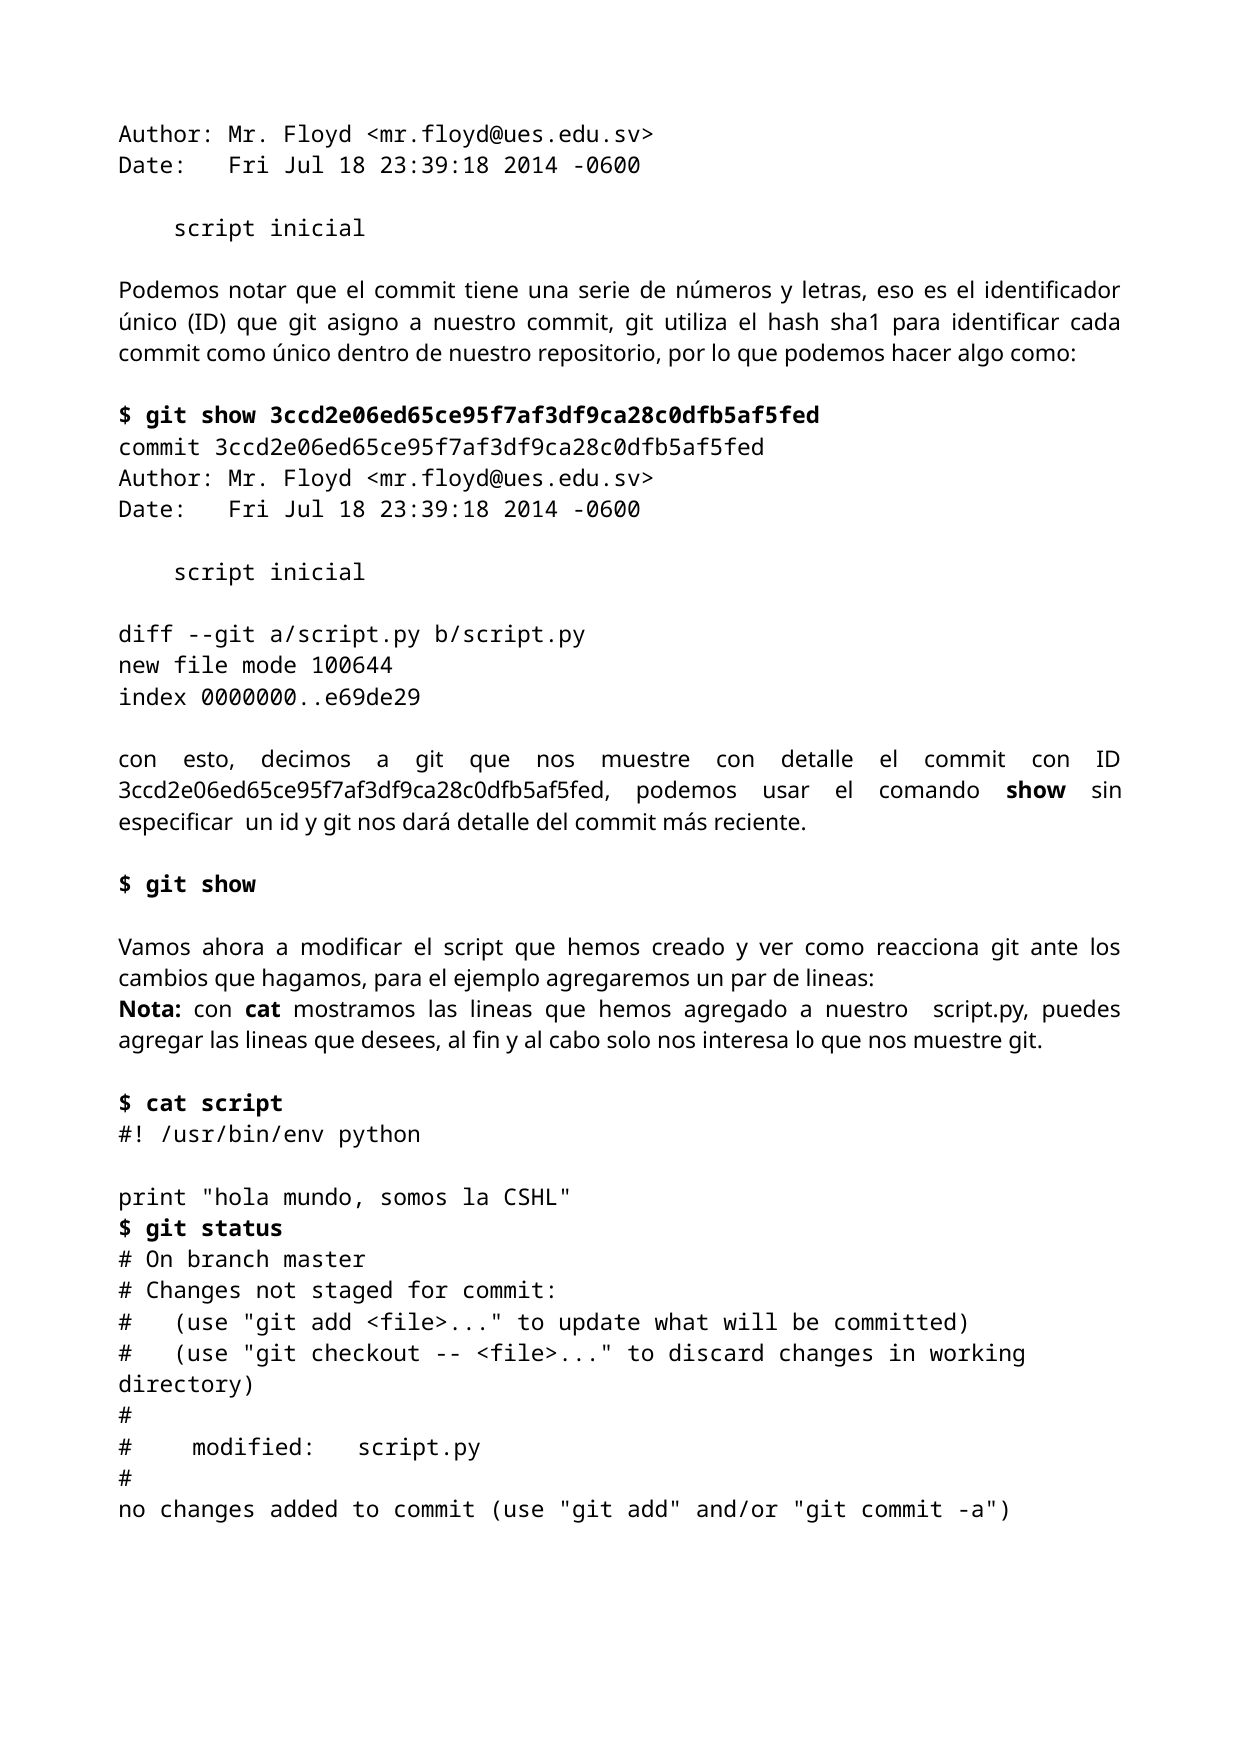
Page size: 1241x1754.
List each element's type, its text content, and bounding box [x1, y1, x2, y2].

text con esto, decimos a git que nos muestre con detalle el commit con ID 3ccd2e06ed65ce95f7af3df9ca28c0dfb5af5fed, podemos usar el comando show sin especificar un id y git nos dará detalle del commit más reciente. [118, 743, 1122, 837]
text index 0000000..e69de29 [118, 681, 1122, 712]
text # Changes not staged for commit: [118, 1274, 1122, 1306]
text Author: Mr. Floyd <mr.floyd@ues.edu.sv> [118, 462, 1122, 493]
text # On branch master [118, 1243, 1122, 1274]
text # modified: script.py [118, 1431, 1122, 1462]
text new file mode 100644 [118, 649, 1122, 681]
text diff --git a/script.py b/script.py [118, 618, 1122, 649]
text $ git show [118, 868, 1122, 899]
text script inicial [118, 556, 1122, 587]
text print "hola mundo, somos la CSHL" [118, 1181, 1122, 1212]
text Vamos ahora a modificar el script que hemos creado y ver como reacciona git ante los cambios que hagamos, para el ejemplo agregaremos un par de lineas: [118, 931, 1122, 993]
text # (use "git add <file>..." to update what will be committed) [118, 1306, 1122, 1337]
text no changes added to commit (use "git add" and/or "git commit -a") [118, 1493, 1122, 1524]
text $ git show 3ccd2e06ed65ce95f7af3df9ca28c0dfb5af5fed [118, 399, 1122, 431]
text $ git status [118, 1212, 1122, 1243]
text Author: Mr. Floyd <mr.floyd@ues.edu.sv> [118, 118, 1122, 149]
text Nota: con cat mostramos las lineas que hemos agregado a nuestro script.py, puedes agregar las lineas que desees, al fin y al cabo solo nos interesa lo que nos muestre git. [118, 993, 1122, 1056]
text Date: Fri Jul 18 23:39:18 2014 -0600 [118, 149, 1122, 181]
text #! /usr/bin/env python [118, 1118, 1122, 1149]
text Podemos notar que el commit tiene una serie de números y letras, eso es el identificador único (ID) que git asigno a nuestro commit, git utiliza el hash sha1 para identificar cada commit como único dentro de nuestro repositorio, por lo que podemos hacer algo como: [118, 274, 1122, 368]
text script inicial [118, 212, 1122, 243]
text commit 3ccd2e06ed65ce95f7af3df9ca28c0dfb5af5fed [118, 431, 1122, 462]
text $ cat script [118, 1087, 1122, 1118]
text Date: Fri Jul 18 23:39:18 2014 -0600 [118, 493, 1122, 524]
text # (use "git checkout -- <file>..." to discard changes in working directory) [118, 1337, 1122, 1399]
text # [118, 1399, 1122, 1431]
text # [118, 1462, 1122, 1493]
